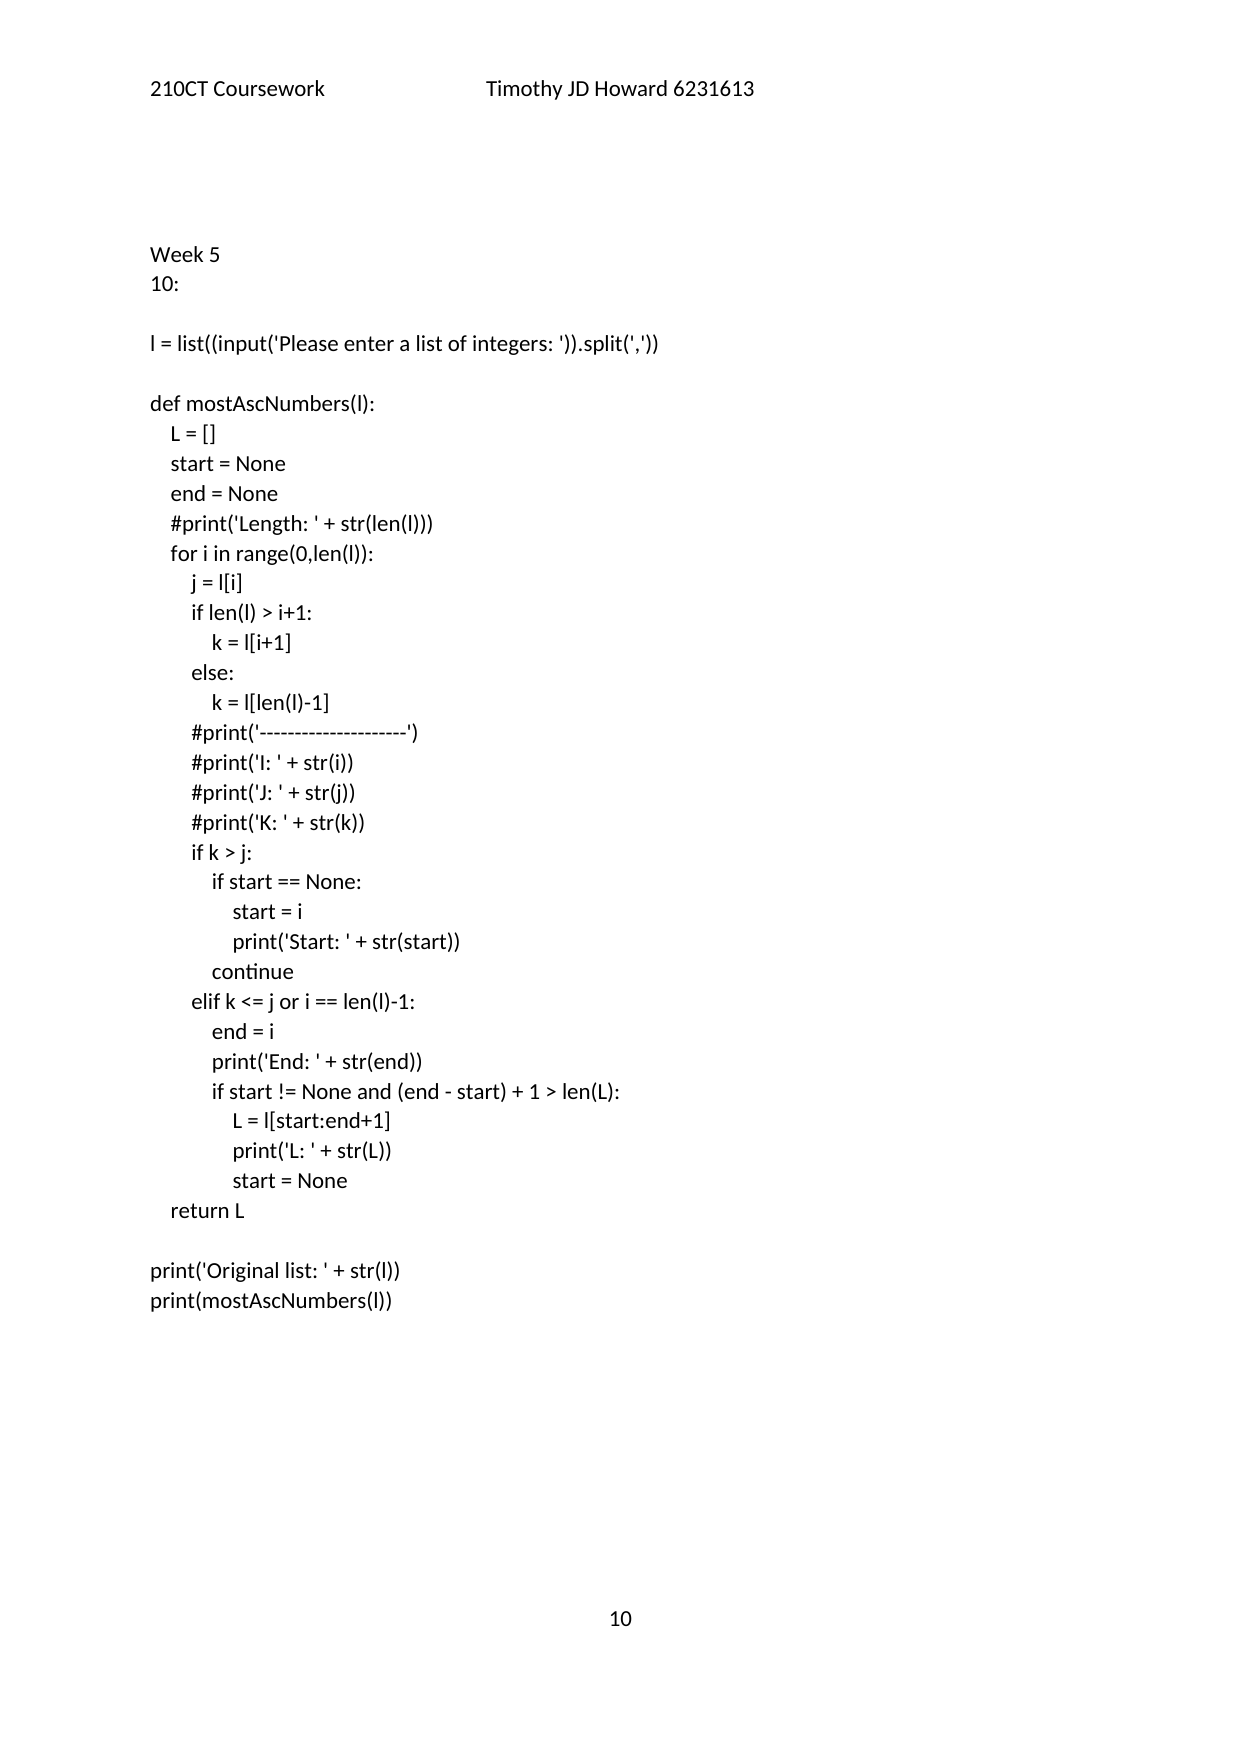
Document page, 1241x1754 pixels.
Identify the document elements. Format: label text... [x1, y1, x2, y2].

text start = i [150, 897, 1090, 925]
text #print('I: ' + str(i)) [150, 748, 1090, 776]
text end = None [150, 479, 1090, 507]
text elif k <= j or i == len(l)-1: [150, 987, 1090, 1015]
text l = list((input('Please enter a list of integers: ')).split(',')) [150, 329, 1090, 357]
text if start == None: [150, 867, 1090, 896]
text start = None [150, 449, 1090, 477]
text continue [150, 957, 1090, 985]
text start = None [150, 1166, 1090, 1194]
text print('L: ' + str(L)) [150, 1137, 1090, 1164]
text print('Original list: ' + str(l)) [150, 1256, 1090, 1284]
text #print('K: ' + str(k)) [150, 808, 1090, 836]
text print('Start: ' + str(start)) [150, 927, 1090, 955]
text if k > j: [150, 838, 1090, 866]
text L = l[start:end+1] [150, 1107, 1090, 1135]
text if start != None and (end - start) + 1 > len(L): [150, 1077, 1090, 1105]
text #print('---------------------') [150, 718, 1090, 746]
text #print('J: ' + str(j)) [150, 778, 1090, 806]
text def mostAscNumbers(l): [150, 389, 1090, 417]
text for i in range(0,len(l)): [150, 539, 1090, 567]
text k = l[i+1] [150, 628, 1090, 656]
text if len(l) > i+1: [150, 598, 1090, 626]
text k = l[len(l)-1] [150, 688, 1090, 716]
text return L [150, 1196, 1090, 1224]
text j = l[i] [150, 568, 1090, 597]
text Week 5 [150, 240, 1090, 268]
text 10: [150, 269, 1090, 298]
text print(mostAscNumbers(l)) [150, 1286, 1090, 1314]
text #print('Length: ' + str(len(l))) [150, 509, 1090, 537]
text end = i [150, 1017, 1090, 1045]
text else: [150, 658, 1090, 686]
text L = [] [150, 419, 1090, 447]
text print('End: ' + str(end)) [150, 1047, 1090, 1075]
